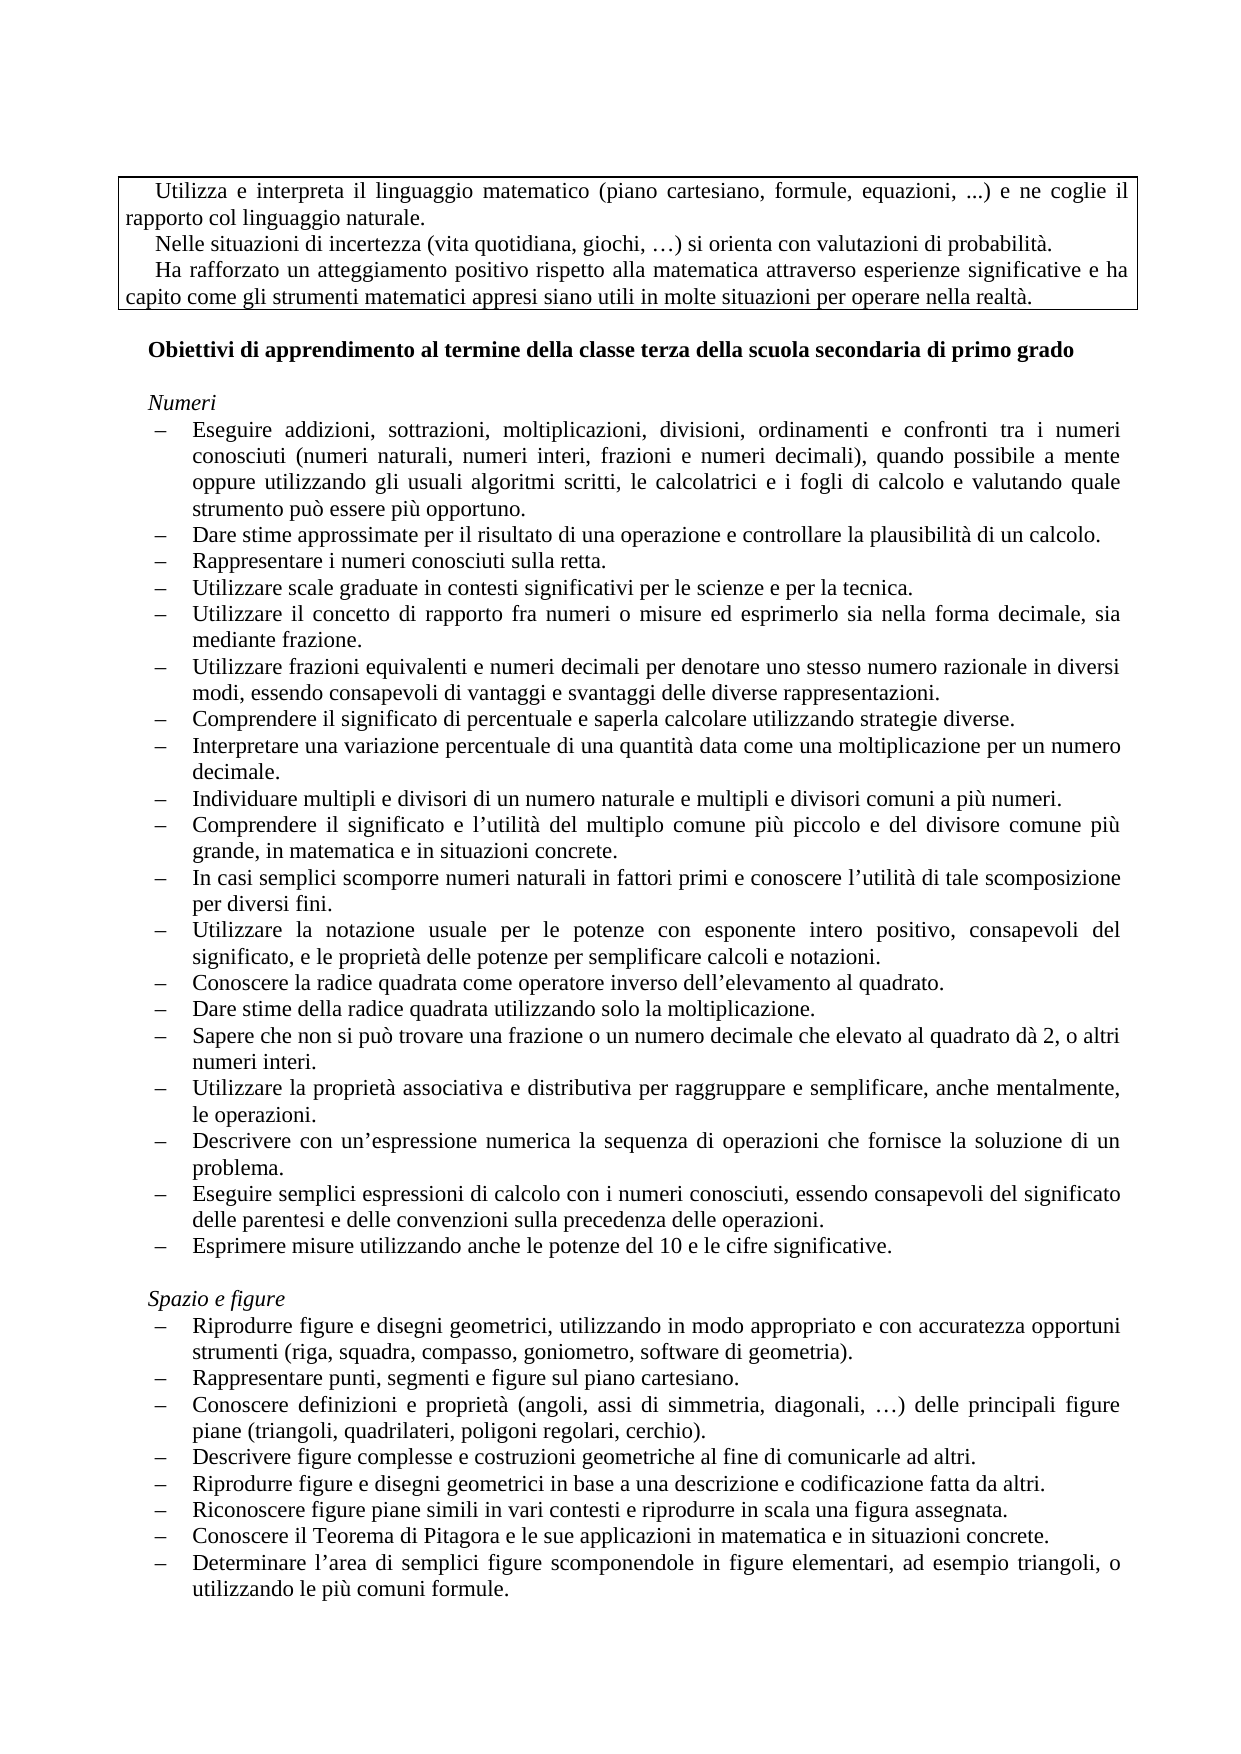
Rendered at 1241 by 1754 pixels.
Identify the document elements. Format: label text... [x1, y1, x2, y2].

list Riprodurre figure e disegni geometrici, utilizzando in modo appropriato e con accuratezza opportuni strumenti (riga, squadra, compasso, goniometro, software di geometria). [154, 1312, 1122, 1364]
list Dare stime della radice quadrata utilizzando solo la moltiplicazione. [154, 995, 1122, 1022]
list Conoscere il Teorema di Pitagora e le sue applicazioni in matematica e in situazioni concrete. [154, 1522, 1122, 1549]
text Numeri [118, 389, 1122, 416]
list Conoscere definizioni e proprietà (angoli, assi di simmetria, diagonali, …) delle principali figure piane (triangoli, quadrilateri, poligoni regolari, cerchio). [154, 1391, 1122, 1443]
text Spazio e figure [118, 1285, 1122, 1312]
list In casi semplici scomporre numeri naturali in fattori primi e conoscere l’utilità di tale scomposizione per diversi fini. [154, 864, 1122, 916]
list Dare stime approssimate per il risultato di una operazione e controllare la plausibilità di un calcolo. [154, 521, 1122, 547]
list Descrivere con un’espressione numerica la sequenza di operazioni che fornisce la soluzione di un problema. [154, 1127, 1122, 1180]
list Eseguire semplici espressioni di calcolo con i numeri conosciuti, essendo consapevoli del significato delle parentesi e delle convenzioni sulla precedenza delle operazioni. [154, 1180, 1122, 1233]
list Descrivere figure complesse e costruzioni geometriche al fine di comunicarle ad altri. [154, 1443, 1122, 1470]
table_header Utilizza e interpreta il linguaggio matematico (piano cartesiano, formule, equazioni, ...) e ne coglie il rapporto col linguaggio naturale. Nelle situazioni di incertezza (vita quotidiana, giochi, …) si orienta con valutazioni di probabilità. Ha rafforzato un atteggiamento positivo rispetto alla matematica attraverso esperienze significative e ha capito come gli strumenti matematici appresi siano utili in molte situazioni per operare nella realtà. [119, 178, 1137, 309]
list Sapere che non si può trovare una frazione o un numero decimale che elevato al quadrato dà 2, o altri numeri interi. [154, 1022, 1122, 1074]
list Riprodurre figure e disegni geometrici in base a una descrizione e codificazione fatta da altri. [154, 1470, 1122, 1496]
list Esprimere misure utilizzando anche le potenze del 10 e le cifre significative. [154, 1233, 1122, 1259]
list Utilizzare il concetto di rapporto fra numeri o misure ed esprimerlo sia nella forma decimale, sia mediante frazione. [154, 600, 1122, 653]
list Rappresentare i numeri conosciuti sulla retta. [154, 547, 1122, 574]
list Rappresentare punti, segmenti e figure sul piano cartesiano. [154, 1364, 1122, 1391]
list Utilizzare frazioni equivalenti e numeri decimali per denotare uno stesso numero razionale in diversi modi, essendo consapevoli di vantaggi e svantaggi delle diverse rappresentazioni. [154, 653, 1122, 706]
list Riconoscere figure piane simili in vari contesti e riprodurre in scala una figura assegnata. [154, 1496, 1122, 1522]
list Interpretare una variazione percentuale di una quantità data come una moltiplicazione per un numero decimale. [154, 732, 1122, 784]
list Eseguire addizioni, sottrazioni, moltiplicazioni, divisioni, ordinamenti e confronti tra i numeri conosciuti (numeri naturali, numeri interi, frazioni e numeri decimali), quando possibile a mente oppure utilizzando gli usuali algoritmi scritti, le calcolatrici e i fogli di calcolo e valutando quale strumento può essere più opportuno. [154, 416, 1122, 521]
list Conoscere la radice quadrata come operatore inverso dell’elevamento al quadrato. [154, 969, 1122, 995]
list Determinare l’area di semplici figure scomponendole in figure elementari, ad esempio triangoli, o utilizzando le più comuni formule. [154, 1549, 1122, 1602]
list Individuare multipli e divisori di un numero naturale e multipli e divisori comuni a più numeri. [154, 784, 1122, 811]
list Utilizzare la notazione usuale per le potenze con esponente intero positivo, consapevoli del significato, e le proprietà delle potenze per semplificare calcoli e notazioni. [154, 916, 1122, 969]
text Obiettivi di apprendimento al termine della classe terza della scuola secondaria di primo grado [118, 337, 1122, 363]
list Utilizzare la proprietà associativa e distributiva per raggruppare e semplificare, anche mentalmente, le operazioni. [154, 1074, 1122, 1127]
list Comprendere il significato di percentuale e saperla calcolare utilizzando strategie diverse. [154, 706, 1122, 732]
list Utilizzare scale graduate in contesti significativi per le scienze e per la tecnica. [154, 574, 1122, 600]
list Comprendere il significato e l’utilità del multiplo comune più piccolo e del divisore comune più grande, in matematica e in situazioni concrete. [154, 811, 1122, 864]
